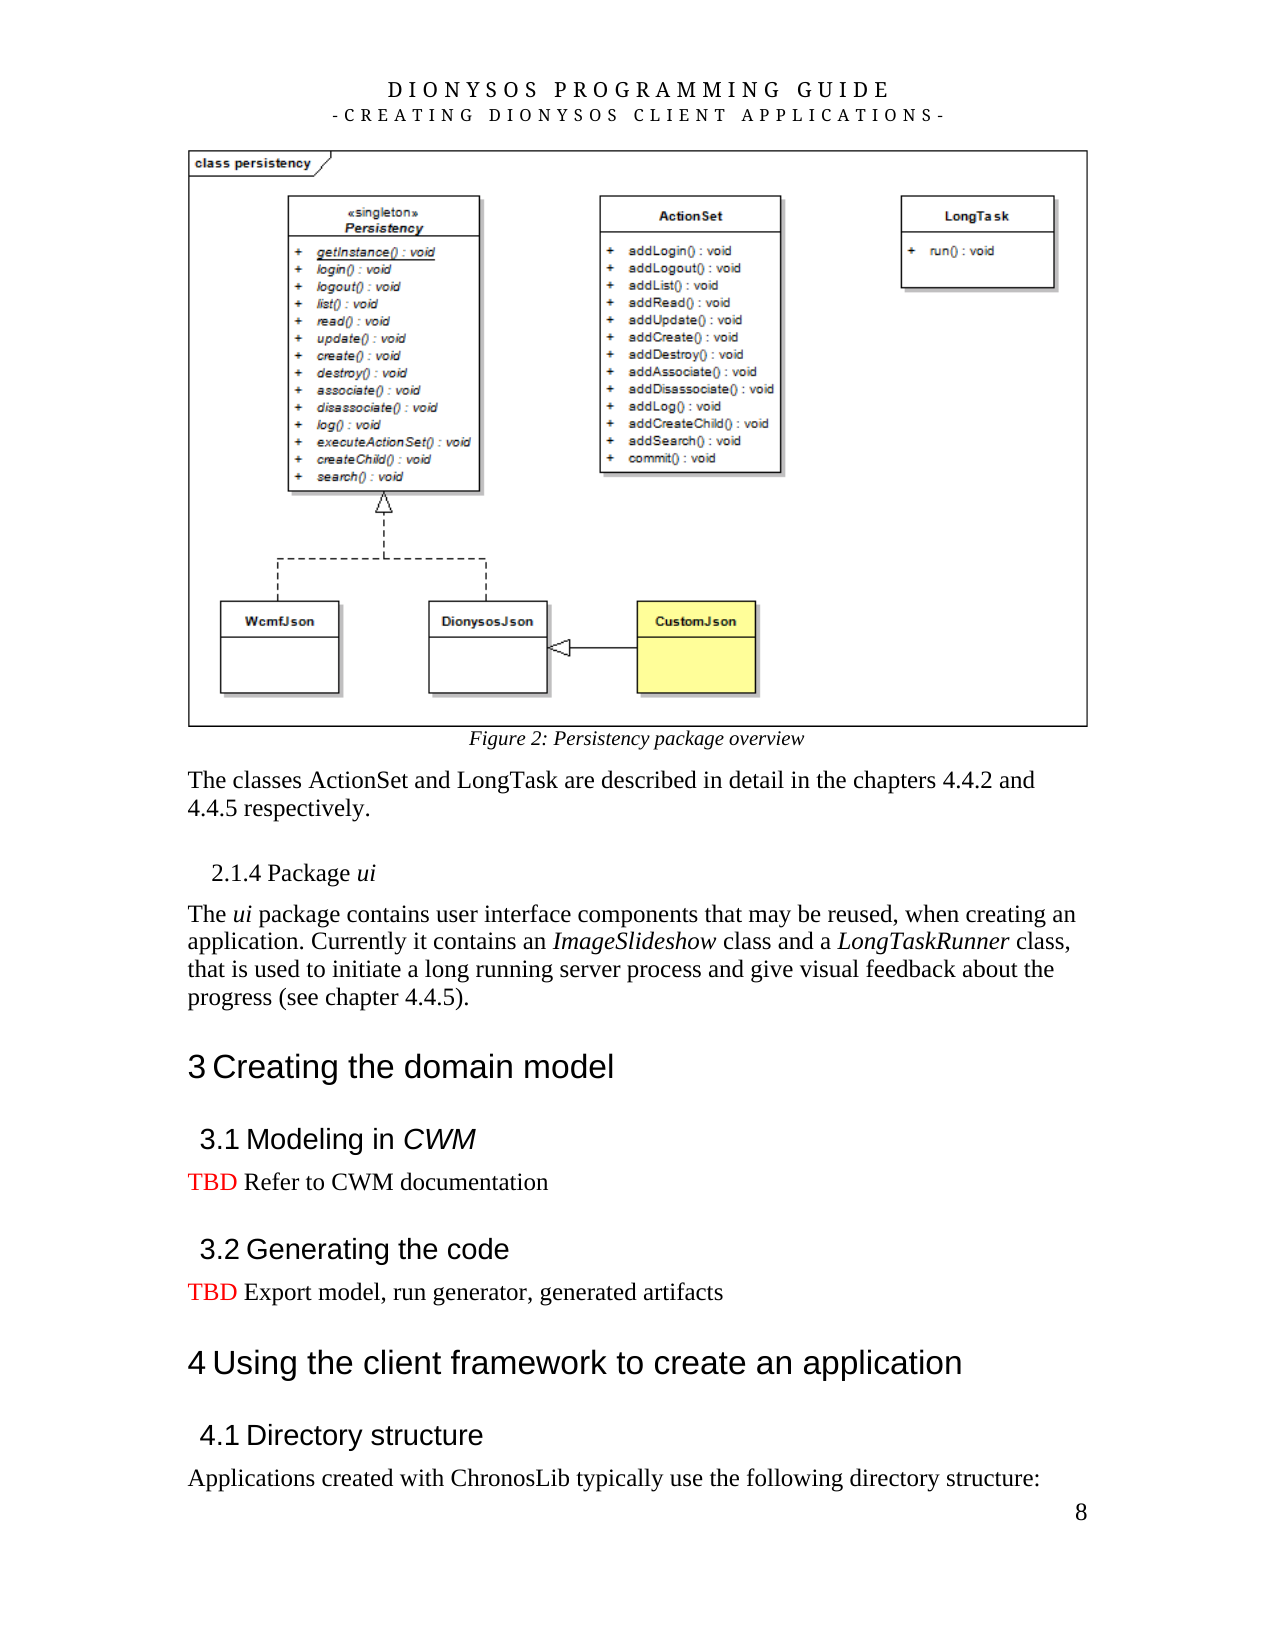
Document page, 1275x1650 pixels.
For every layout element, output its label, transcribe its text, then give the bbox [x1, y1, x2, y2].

text The ui package contains user interface components that may be reused, when creating an application. Currently it contains an ImageSlideshow class and a LongTaskRunner class, that is used to initiate a long running server process and give visual feedback about the progress (see chapter 4.4.5). [187, 900, 1087, 1011]
text TBD Export model, run generator, generated artifacts [187, 1278, 1087, 1306]
text TBD Refer to CWM documentation [187, 1168, 1087, 1196]
picture [187, 150, 1088, 727]
subtitle Generating the code [187, 1233, 1087, 1266]
subtitle Modeling in CWM [187, 1123, 1087, 1156]
text Applications created with ChronosLib typically use the following directory structure: [187, 1464, 1087, 1491]
subtitle Using the client framework to create an application [187, 1344, 1087, 1381]
text Figure 2: Persistency package overview [187, 727, 1087, 750]
subtitle Directory structure [187, 1419, 1087, 1451]
subtitle Creating the domain model [187, 1048, 1087, 1086]
text The classes ActionSet and LongTask are described in detail in the chapters 4.4.2 and 4.4.5 respectively. [187, 750, 1087, 822]
subtitle Package ui [187, 859, 1087, 887]
